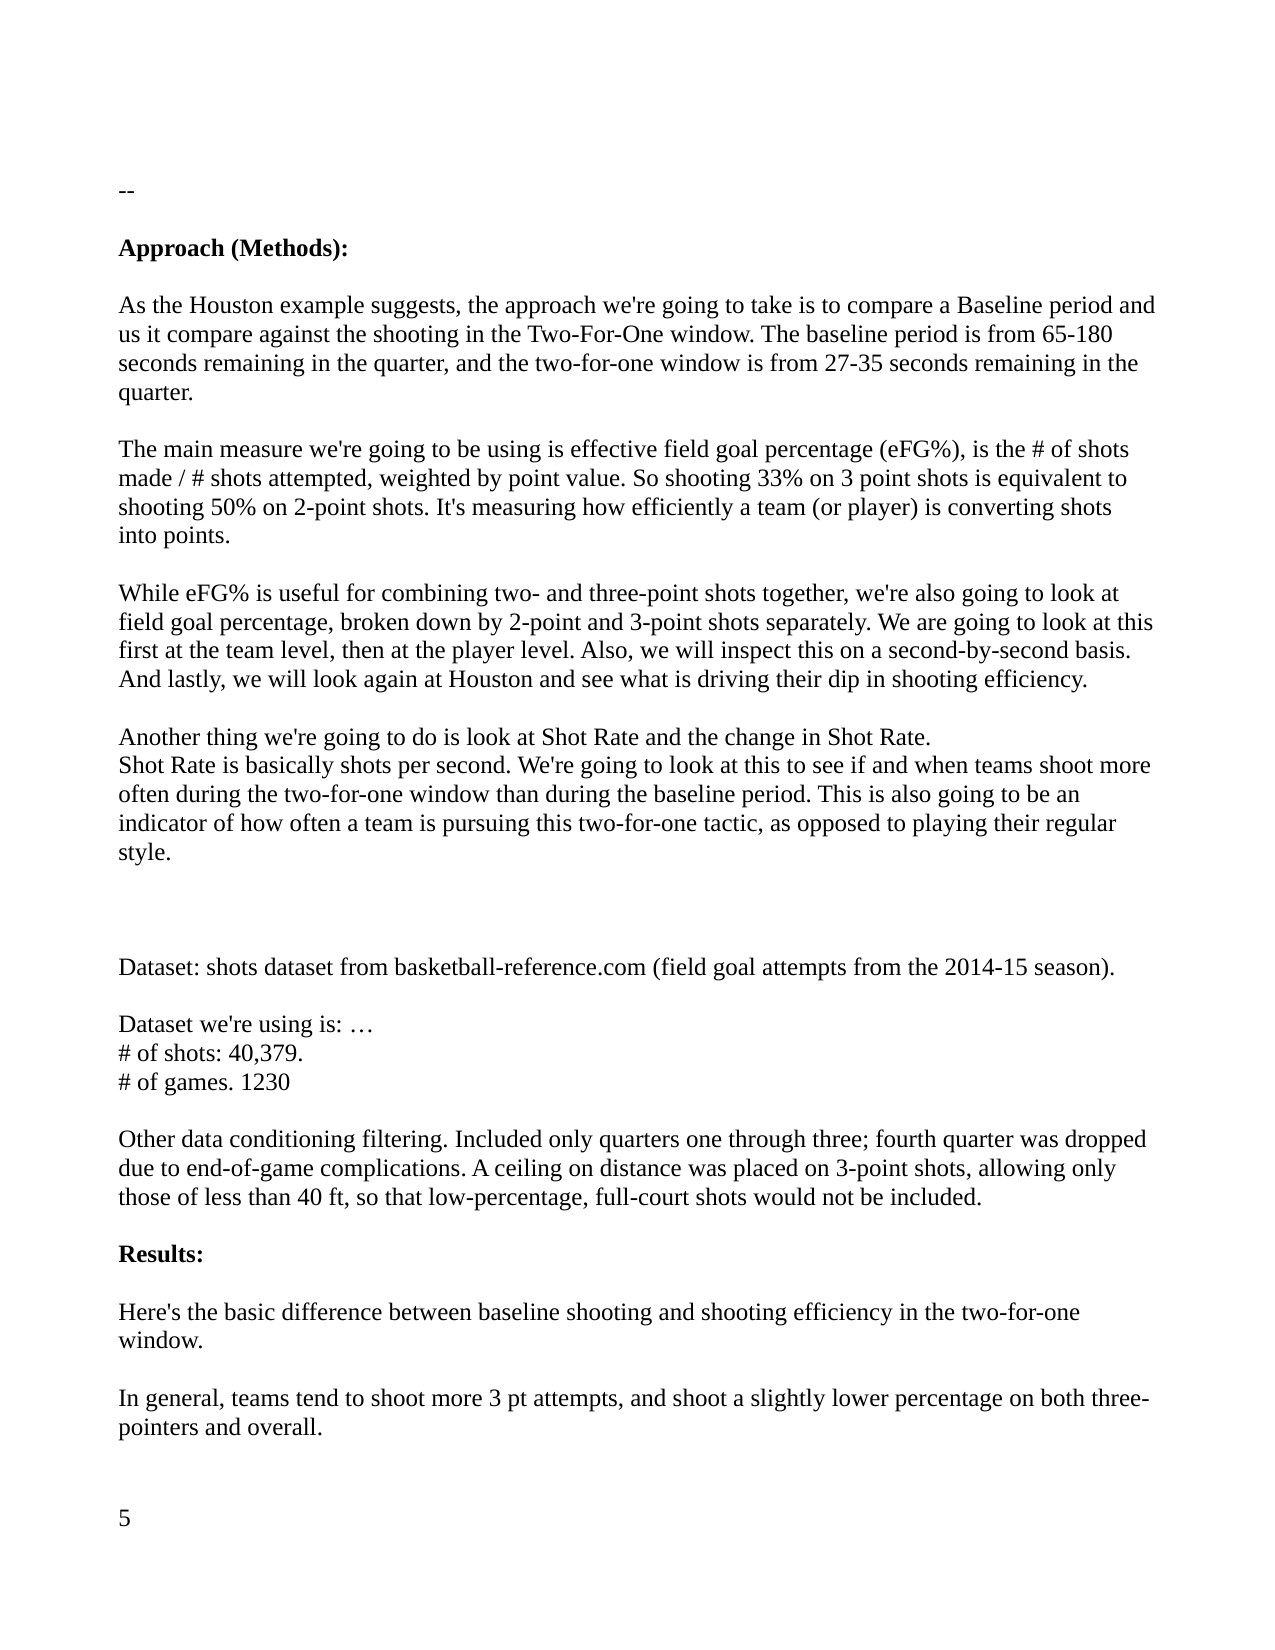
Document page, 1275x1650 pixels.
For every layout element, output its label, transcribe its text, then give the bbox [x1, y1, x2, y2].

text Shot Rate is basically shots per second. We're going to look at this to see if and when teams shoot more often during the two-for-one window than during the baseline period. This is also going to be an indicator of how often a team is pursuing this two-for-one tactic, as opposed to playing their regular style. [118, 751, 1157, 866]
text # of shots: 40,379. [118, 1038, 1157, 1067]
text As the Houston example suggests, the approach we're going to take is to compare a Baseline period and us it compare against the shooting in the Two-For-One window. The baseline period is from 65-180 seconds remaining in the quarter, and the two-for-one window is from 27-35 seconds remaining in the quarter. [118, 291, 1157, 406]
text Other data conditioning filtering. Included only quarters one through three; fourth quarter was dropped due to end-of-game complications. A ceiling on distance was placed on 3-point shots, allowing only those of less than 40 ft, so that low-percentage, full-court shots would not be included. [118, 1124, 1157, 1211]
text Dataset: shots dataset from basketball-reference.com (field goal attempts from the 2014-15 season). [118, 952, 1157, 981]
text The main measure we're going to be using is effective field goal percentage (eFG%), is the # of shots made / # shots attempted, weighted by point value. So shooting 33% on 3 point shots is equivalent to shooting 50% on 2-point shots. It's measuring how efficiently a team (or player) is converting shots into points. [118, 434, 1157, 549]
text Dataset we're using is: … [118, 1009, 1157, 1038]
text Another thing we're going to do is look at Shot Rate and the change in Shot Rate. [118, 722, 1157, 751]
text Here's the basic difference between baseline shooting and shooting efficiency in the two-for-one window. [118, 1297, 1157, 1354]
text Approach (Methods): [118, 233, 1157, 262]
text Results: [118, 1239, 1157, 1268]
text -- [118, 176, 1157, 204]
text # of games. 1230 [118, 1067, 1157, 1096]
text While eFG% is useful for combining two- and three-point shots together, we're also going to look at field goal percentage, broken down by 2-point and 3-point shots separately. We are going to look at this first at the team level, then at the player level. Also, we will inspect this on a second-by-second basis. And lastly, we will look again at Houston and see what is driving their dip in shooting efficiency. [118, 578, 1157, 693]
text In general, teams tend to shoot more 3 pt attempts, and shoot a slightly lower percentage on both three-pointers and overall. [118, 1383, 1157, 1441]
